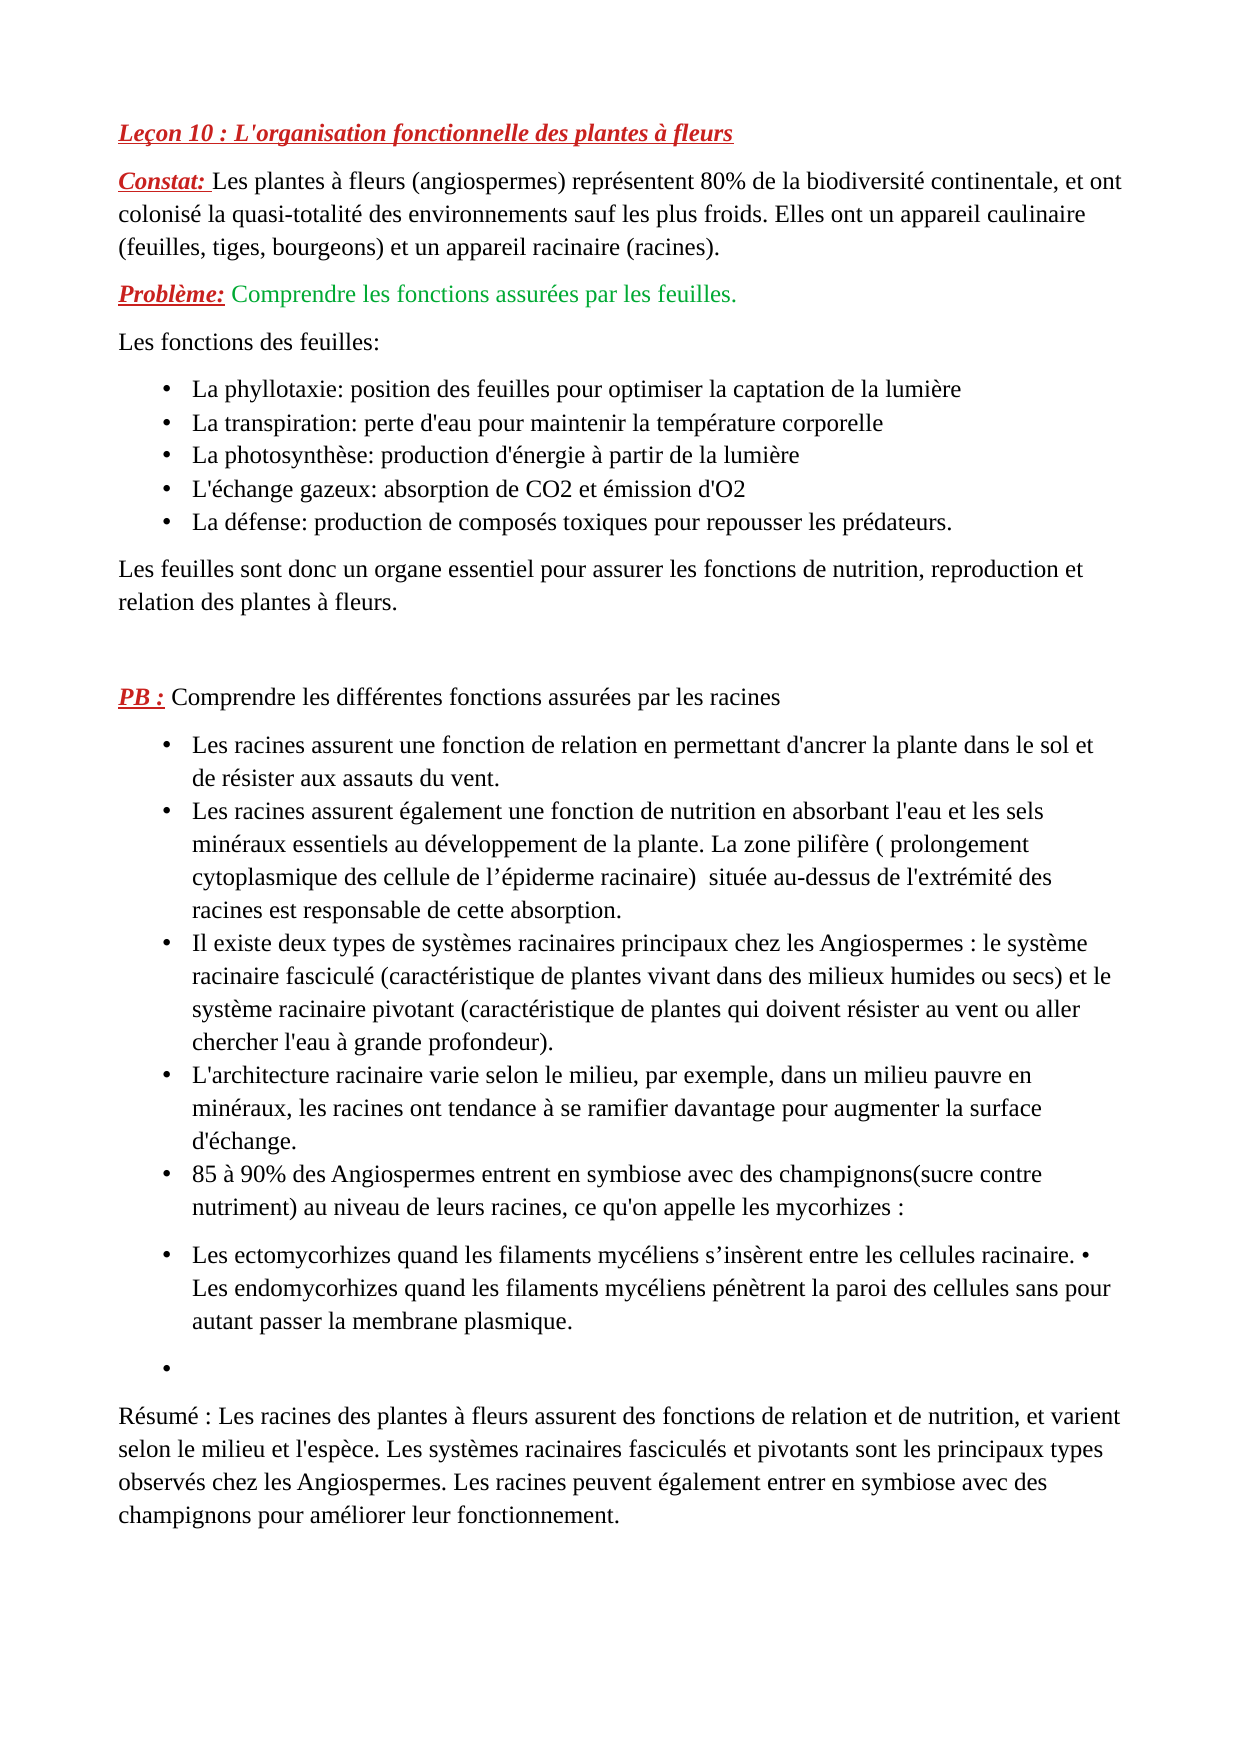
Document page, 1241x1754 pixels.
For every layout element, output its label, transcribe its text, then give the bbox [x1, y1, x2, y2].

text Problème: Comprendre les fonctions assurées par les feuilles. [118, 279, 1122, 308]
list 85 à 90% des Angiospermes entrent en symbiose avec des champignons(sucre contre nutriment) au niveau de leurs racines, ce qu'on appelle les mycorhizes : [162, 1159, 1122, 1221]
list Les ectomycorhizes quand les filaments mycéliens s’insèrent entre les cellules racinaire. • Les endomycorhizes quand les filaments mycéliens pénètrent la paroi des cellules sans pour autant passer la membrane plasmique. [162, 1240, 1122, 1335]
list Il existe deux types de systèmes racinaires principaux chez les Angiospermes : le système racinaire fasciculé (caractéristique de plantes vivant dans des milieux humides ou secs) et le système racinaire pivotant (caractéristique de plantes qui doivent résister au vent ou aller chercher l'eau à grande profondeur). [162, 928, 1122, 1056]
list La photosynthèse: production d'énergie à partir de la lumière [162, 441, 1122, 469]
list La phyllotaxie: position des feuilles pour optimiser la captation de la lumière [162, 374, 1122, 403]
text Constat: Les plantes à fleurs (angiospermes) représentent 80% de la biodiversité continentale, et ont colonisé la quasi-totalité des environnements sauf les plus froids. Elles ont un appareil caulinaire (feuilles, tiges, bourgeons) et un appareil racinaire (racines). [118, 166, 1122, 261]
text Les feuilles sont donc un organe essentiel pour assurer les fonctions de nutrition, reproduction et relation des plantes à fleurs. [118, 554, 1122, 616]
list L'échange gazeux: absorption de CO2 et émission d'O2 [162, 474, 1122, 502]
list La défense: production de composés toxiques pour repousser les prédateurs. [162, 507, 1122, 535]
list L'architecture racinaire varie selon le milieu, par exemple, dans un milieu pauvre en minéraux, les racines ont tendance à se ramifier davantage pour augmenter la surface d'échange. [162, 1060, 1122, 1155]
text Résumé : Les racines des plantes à fleurs assurent des fonctions de relation et de nutrition, et varient selon le milieu et l'espèce. Les systèmes racinaires fasciculés et pivotants sont les principaux types observés chez les Angiospermes. Les racines peuvent également entrer en symbiose avec des champignons pour améliorer leur fonctionnement. [118, 1401, 1122, 1529]
list Les racines assurent une fonction de relation en permettant d'ancrer la plante dans le sol et de résister aux assauts du vent. [162, 730, 1122, 792]
list Les racines assurent également une fonction de nutrition en absorbant l'eau et les sels minéraux essentiels au développement de la plante. La zone pilifère ( prolongement cytoplasmique des cellule de l’épiderme racinaire) située au-dessus de l'extrémité des racines est responsable de cette absorption. [162, 796, 1122, 924]
text Les fonctions des feuilles: [118, 327, 1122, 356]
text PB : Comprendre les différentes fonctions assurées par les racines [118, 682, 1122, 711]
text Leçon 10 : L'organisation fonctionnelle des plantes à fleurs [118, 118, 1122, 147]
list La transpiration: perte d'eau pour maintenir la température corporelle [162, 408, 1122, 436]
